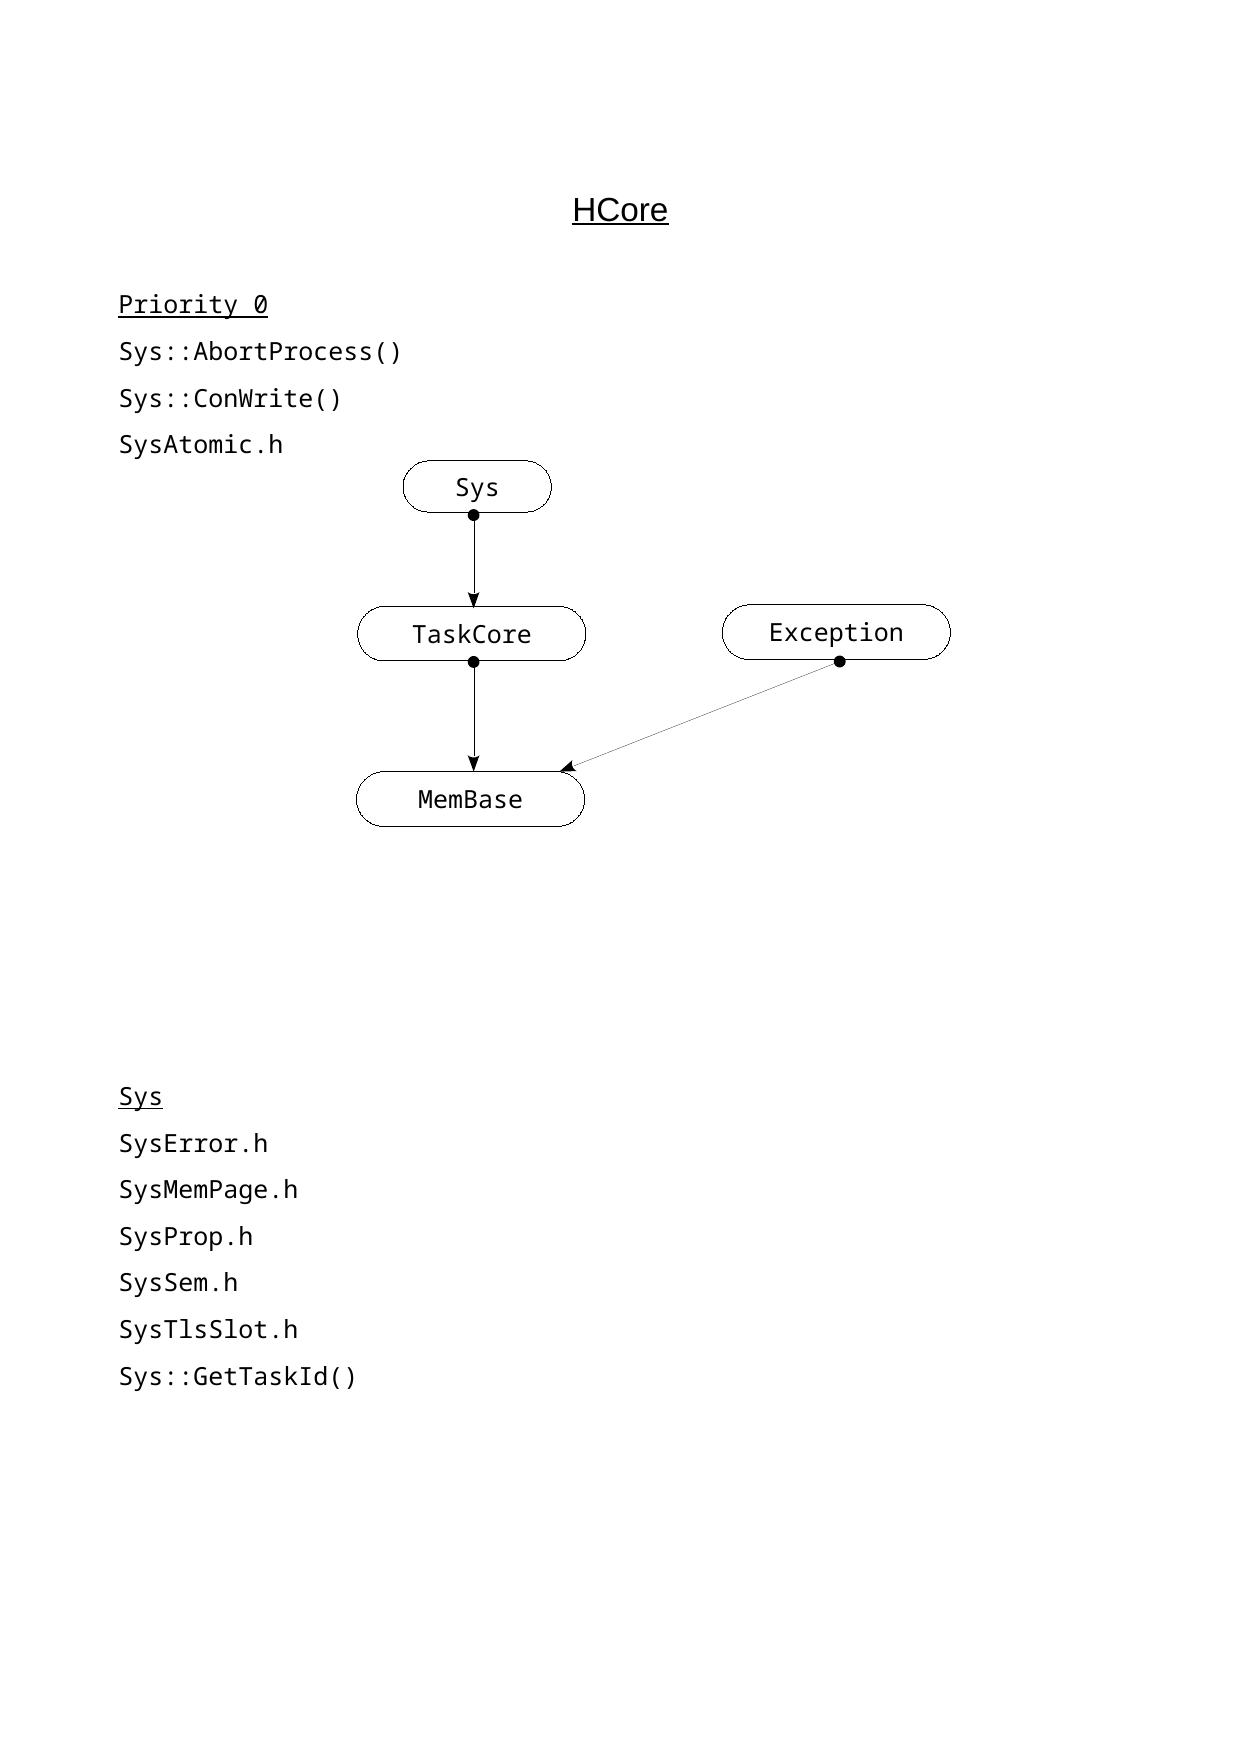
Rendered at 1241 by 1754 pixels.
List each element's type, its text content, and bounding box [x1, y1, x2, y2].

text Priority 0 [118, 287, 1122, 321]
text Sys::AbortProcess() [118, 334, 1122, 368]
text SysTlsSlot.h [118, 1312, 1122, 1346]
text SysAtomic.h [118, 427, 1122, 461]
text SysProp.h [118, 1218, 1122, 1252]
text Sys::GetTaskId() [118, 1358, 1122, 1392]
subtitle HCore [118, 190, 1122, 228]
text Sys [118, 1079, 1122, 1113]
text Sys::ConWrite() [118, 380, 1122, 414]
text SysSem.h [118, 1265, 1122, 1299]
text SysMemPage.h [118, 1172, 1122, 1206]
text SysError.h [118, 1125, 1122, 1159]
